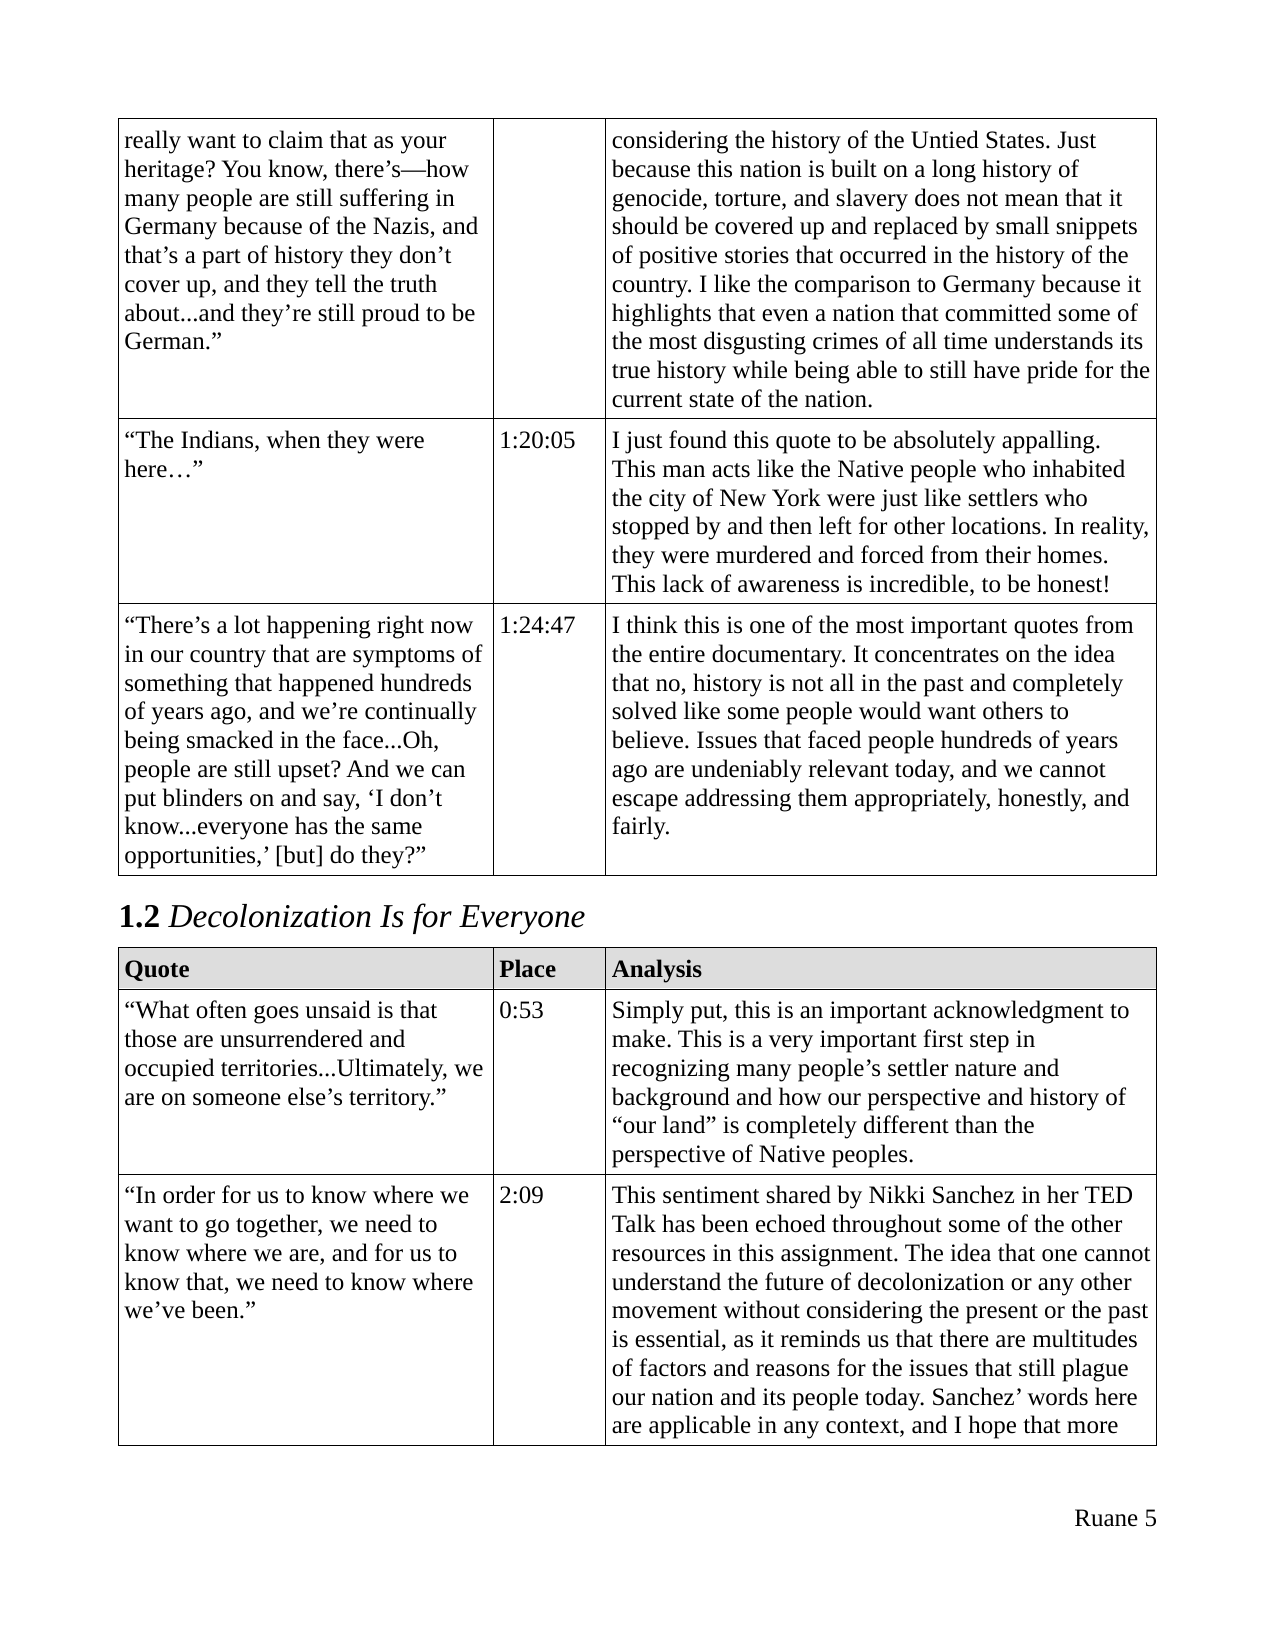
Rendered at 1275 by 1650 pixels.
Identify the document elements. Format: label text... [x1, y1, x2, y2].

table_cell “What often goes unsaid is that those are unsurrendered and occupied territories...Ultimately, we are on someone else’s territory.” [119, 990, 493, 1173]
table_cell really want to claim that as your heritage? You know, there’s—how many people are still suffering in Germany because of the Nazis, and that’s a part of history they don’t cover up, and they tell the truth about...and they’re still proud to be German.” [119, 119, 493, 418]
table_cell 0:53 [494, 990, 605, 1173]
table_cell “The Indians, when they were here…” [119, 419, 493, 603]
table_cell 2:09 [494, 1175, 605, 1445]
table_cell 1:20:05 [494, 419, 605, 603]
table_cell [494, 119, 605, 418]
table_header Place [494, 948, 605, 988]
table_cell This sentiment shared by Nikki Sanchez in her TED Talk has been echoed throughout some of the other resources in this assignment. The idea that one cannot understand the future of decolonization or any other movement without considering the present or the past is essential, as it reminds us that there are multitudes of factors and reasons for the issues that still plague our nation and its people today. Sanchez’ words here are applicable in any context, and I hope that more [606, 1175, 1156, 1445]
table_cell considering the history of the Untied States. Just because this nation is built on a long history of genocide, torture, and slavery does not mean that it should be covered up and replaced by small snippets of positive stories that occurred in the history of the country. I like the comparison to Germany because it highlights that even a nation that committed some of the most disgusting crimes of all time understands its true history while being able to still have pride for the current state of the nation. [606, 119, 1156, 418]
table_header Quote [119, 948, 493, 988]
table_cell I think this is one of the most important quotes from the entire documentary. It concentrates on the idea that no, history is not all in the past and completely solved like some people would want others to believe. Issues that faced people hundreds of years ago are undeniably relevant today, and we cannot escape addressing them appropriately, honestly, and fairly. [606, 604, 1156, 874]
table_cell I just found this quote to be absolutely appalling. This man acts like the Native people who inhabited the city of New York were just like settlers who stopped by and then left for other locations. In reality, they were murdered and forced from their homes. This lack of awareness is incredible, to be honest! [606, 419, 1156, 603]
table_cell “There’s a lot happening right now in our country that are symptoms of something that happened hundreds of years ago, and we’re continually being smacked in the face...Oh, people are still upset? And we can put blinders on and say, ‘I don’t know...everyone has the same opportunities,’ [but] do they?” [119, 604, 493, 874]
subtitle 1.2 Decolonization Is for Everyone [118, 896, 1157, 935]
table_cell 1:24:47 [494, 604, 605, 874]
table_header Analysis [606, 948, 1156, 988]
table_cell “In order for us to know where we want to go together, we need to know where we are, and for us to know that, we need to know where we’ve been.” [119, 1175, 493, 1445]
table_cell Simply put, this is an important acknowledgment to make. This is a very important first step in recognizing many people’s settler nature and background and how our perspective and history of “our land” is completely different than the perspective of Native peoples. [606, 990, 1156, 1173]
